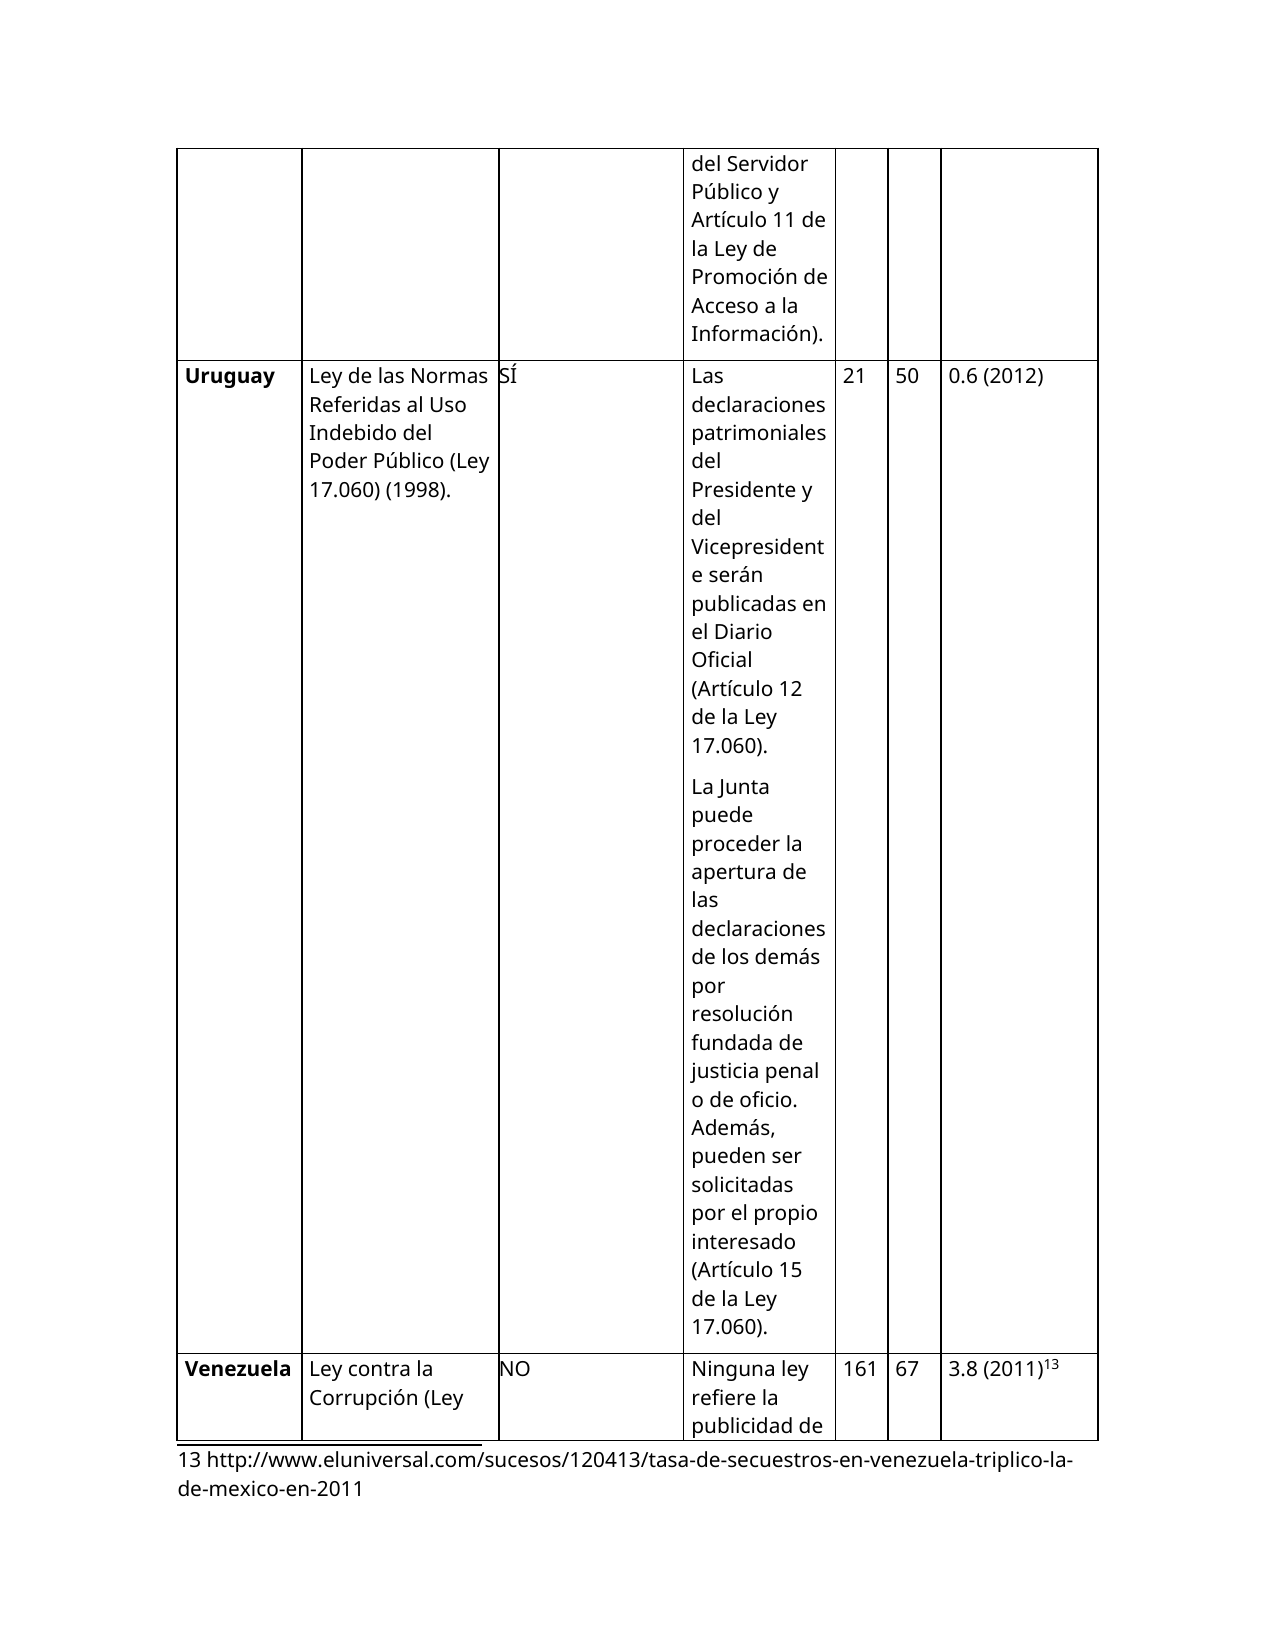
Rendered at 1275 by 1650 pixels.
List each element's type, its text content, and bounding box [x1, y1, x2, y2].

table_cell 3.8 (2011) [942, 1354, 1097, 1439]
table_cell Ley de las Normas Referidas al Uso Indebido del Poder Público (Ley 17.060) (1998). [303, 361, 498, 1353]
table_cell Las declaraciones patrimoniales del Presidente y del Vicepresidente serán publicadas en el Diario Oficial (Artículo 12 de la Ley 17.060). La Junta puede proceder la apertura de las declaraciones de los demás por resolución fundada de justicia penal o de oficio. Además, pueden ser solicitadas por el propio interesado (Artículo 15 de la Ley 17.060). [684, 361, 835, 1353]
table_cell NO [500, 1354, 683, 1439]
table_cell del Servidor Público y Artículo 11 de la Ley de Promoción de Acceso a la Información). [684, 149, 835, 360]
table_cell [889, 149, 940, 360]
table_cell [178, 149, 301, 360]
table_cell [303, 149, 498, 360]
table_cell [836, 149, 887, 360]
table_cell Venezuela [178, 1354, 301, 1439]
table_cell [500, 149, 683, 360]
table_cell 161 [836, 1354, 887, 1439]
table_cell 0.6 (2012) [942, 361, 1097, 1353]
table_cell [942, 149, 1097, 360]
table_cell Ninguna ley refiere la publicidad de [684, 1354, 835, 1439]
table_cell 50 [889, 361, 940, 1353]
table_cell 67 [889, 1354, 940, 1439]
table_cell SÍ [500, 361, 683, 1353]
table_cell Ley contra la Corrupción (Ley [303, 1354, 498, 1439]
table_cell 21 [836, 361, 887, 1353]
table_cell Uruguay [178, 361, 301, 1353]
